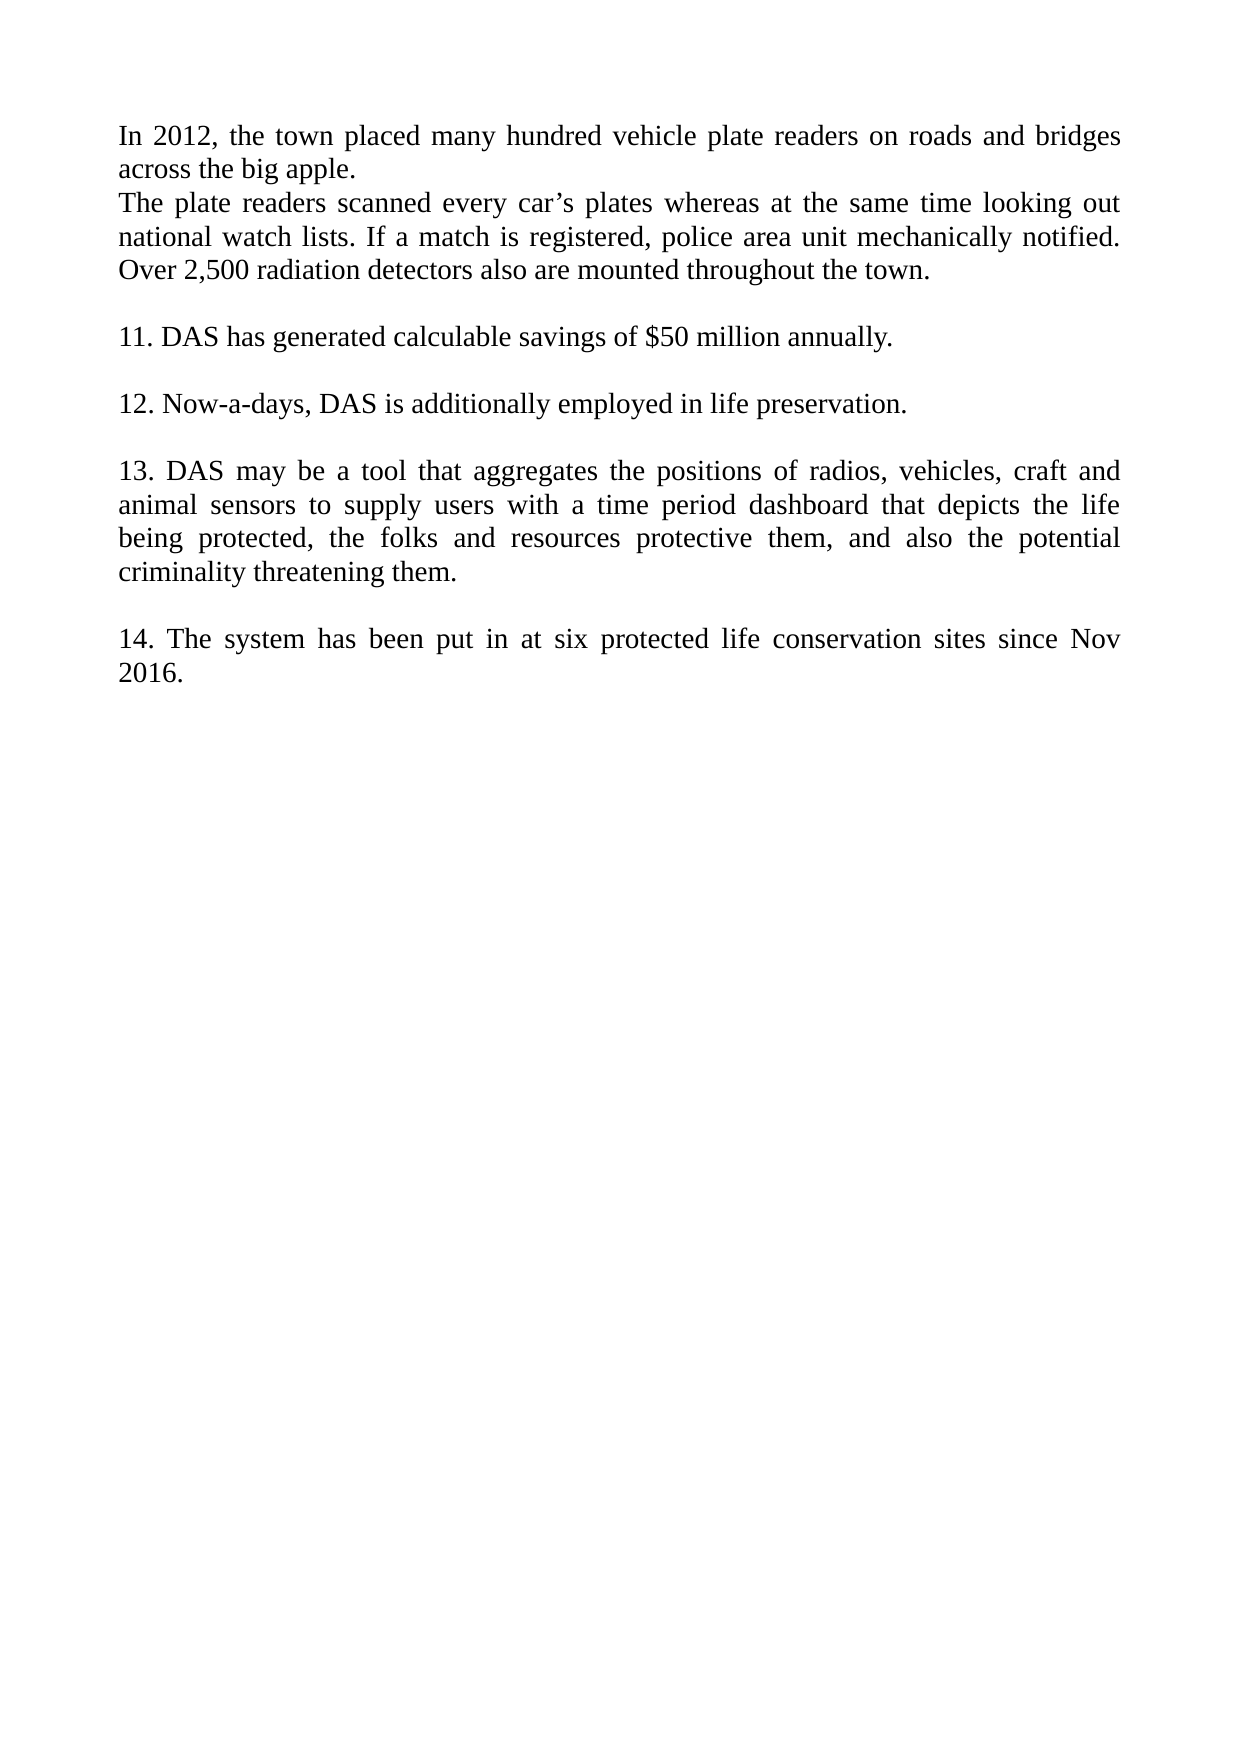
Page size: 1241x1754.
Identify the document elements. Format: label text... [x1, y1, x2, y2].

text 14. The system has been put in at six protected life conservation sites since Nov 2016. [118, 621, 1122, 688]
text In 2012, the town placed many hundred vehicle plate readers on roads and bridges across the big apple. [118, 118, 1122, 185]
text 13. DAS may be a tool that aggregates the positions of radios, vehicles, craft and animal sensors to supply users with a time period dashboard that depicts the life being protected, the folks and resources protective them, and also the potential criminality threatening them. [118, 453, 1122, 588]
text 12. Now-a-days, DAS is additionally employed in life preservation. [118, 386, 1122, 420]
text 11. DAS has generated calculable savings of $50 million annually. [118, 319, 1122, 353]
text The plate readers scanned every car’s plates whereas at the same time looking out national watch lists. If a match is registered, police area unit mechanically notified. Over 2,500 radiation detectors also are mounted throughout the town. [118, 185, 1122, 286]
